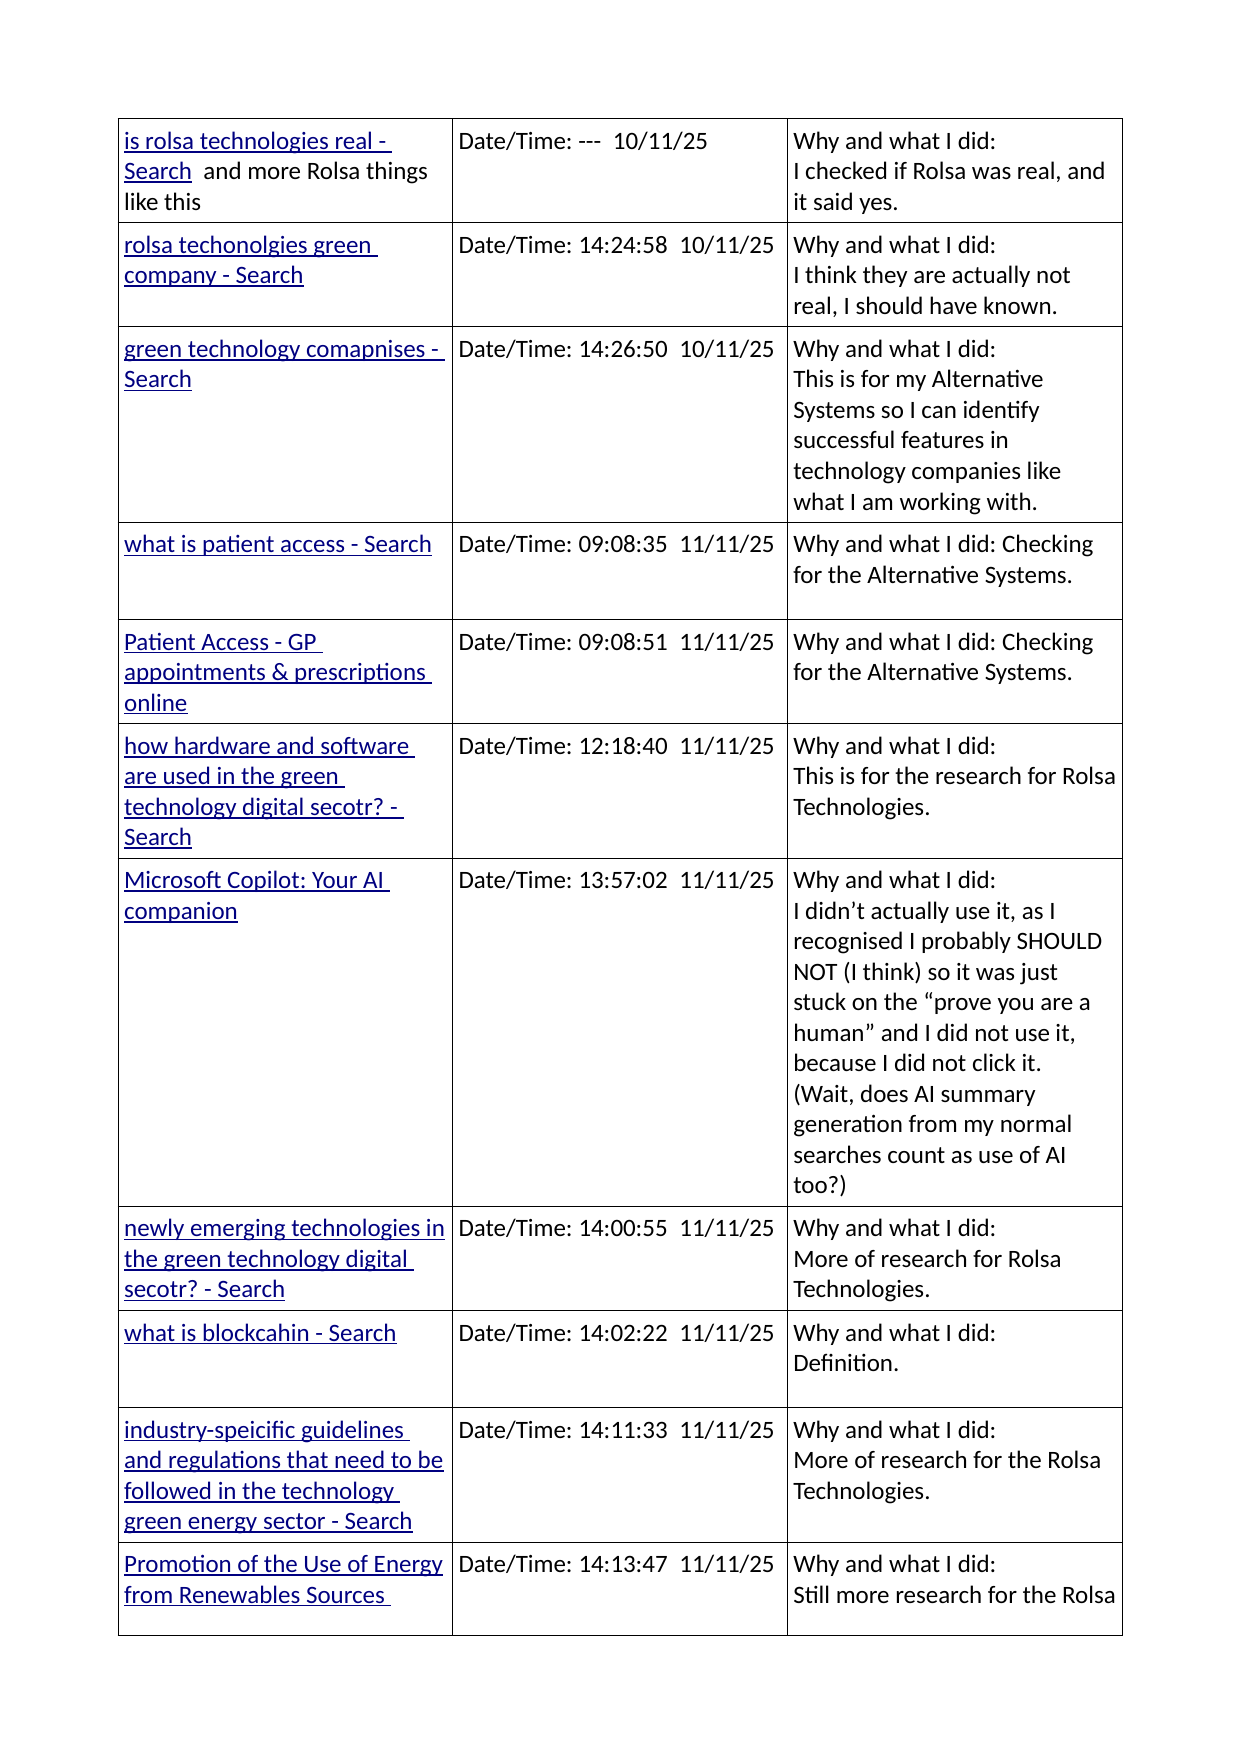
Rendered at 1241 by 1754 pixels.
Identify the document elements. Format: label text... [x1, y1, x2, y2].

table_cell Why and what I did: More of research for the Rolsa Technologies. [788, 1408, 1122, 1542]
table_cell Why and what I did: I think they are actually not real, I should have known. [788, 223, 1122, 326]
table_cell Why and what I did: More of research for Rolsa Technologies. [788, 1207, 1122, 1310]
table_cell Date/Time: 09:08:51 11/11/25 [453, 620, 787, 723]
table_cell Promotion of the Use of Energy from Renewables Sources [119, 1543, 452, 1635]
table_cell Date/Time: 14:11:33 11/11/25 [453, 1408, 787, 1542]
table_cell Date/Time: --- 10/11/25 [453, 119, 787, 222]
table_cell Why and what I did: Definition. [788, 1311, 1122, 1407]
table_cell what is blockcahin - Search [119, 1311, 452, 1407]
table_cell how hardware and software are used in the green technology digital secotr? - Search [119, 724, 452, 858]
table_cell Microsoft Copilot: Your AI companion [119, 859, 452, 1206]
table_cell Patient Access - GP appointments & prescriptions online [119, 620, 452, 723]
table_cell green technology comapnises - Search [119, 327, 452, 522]
table_cell Why and what I did: This is for the research for Rolsa Technologies. [788, 724, 1122, 858]
table_cell Date/Time: 14:13:47 11/11/25 [453, 1543, 787, 1635]
table_cell industry-speicific guidelines and regulations that need to be followed in the technology green energy sector - Search [119, 1408, 452, 1542]
table_cell Why and what I did: I checked if Rolsa was real, and it said yes. [788, 119, 1122, 222]
table_cell Date/Time: 09:08:35 11/11/25 [453, 523, 787, 619]
table_cell newly emerging technologies in the green technology digital secotr? - Search [119, 1207, 452, 1310]
table_cell Date/Time: 14:24:58 10/11/25 [453, 223, 787, 326]
table_cell Date/Time: 12:18:40 11/11/25 [453, 724, 787, 858]
table_cell Date/Time: 13:57:02 11/11/25 [453, 859, 787, 1206]
table_cell what is patient access - Search [119, 523, 452, 619]
table_cell Why and what I did: I didn’t actually use it, as I recognised I probably SHOULD NOT (I think) so it was just stuck on the “prove you are a human” and I did not use it, because I did not click it. (Wait, does AI summary generation from my normal searches count as use of AI too?) [788, 859, 1122, 1206]
table_cell Date/Time: 14:00:55 11/11/25 [453, 1207, 787, 1310]
table_cell Why and what I did: Checking for the Alternative Systems. [788, 523, 1122, 619]
table_cell Date/Time: 14:02:22 11/11/25 [453, 1311, 787, 1407]
table_cell Why and what I did: This is for my Alternative Systems so I can identify successful features in technology companies like what I am working with. [788, 327, 1122, 522]
table_cell Date/Time: 14:26:50 10/11/25 [453, 327, 787, 522]
table_cell rolsa techonolgies green company - Search [119, 223, 452, 326]
table_cell is rolsa technologies real - Search and more Rolsa things like this [119, 119, 452, 222]
table_cell Why and what I did: Checking for the Alternative Systems. [788, 620, 1122, 723]
table_cell Why and what I did: Still more research for the Rolsa [788, 1543, 1122, 1635]
